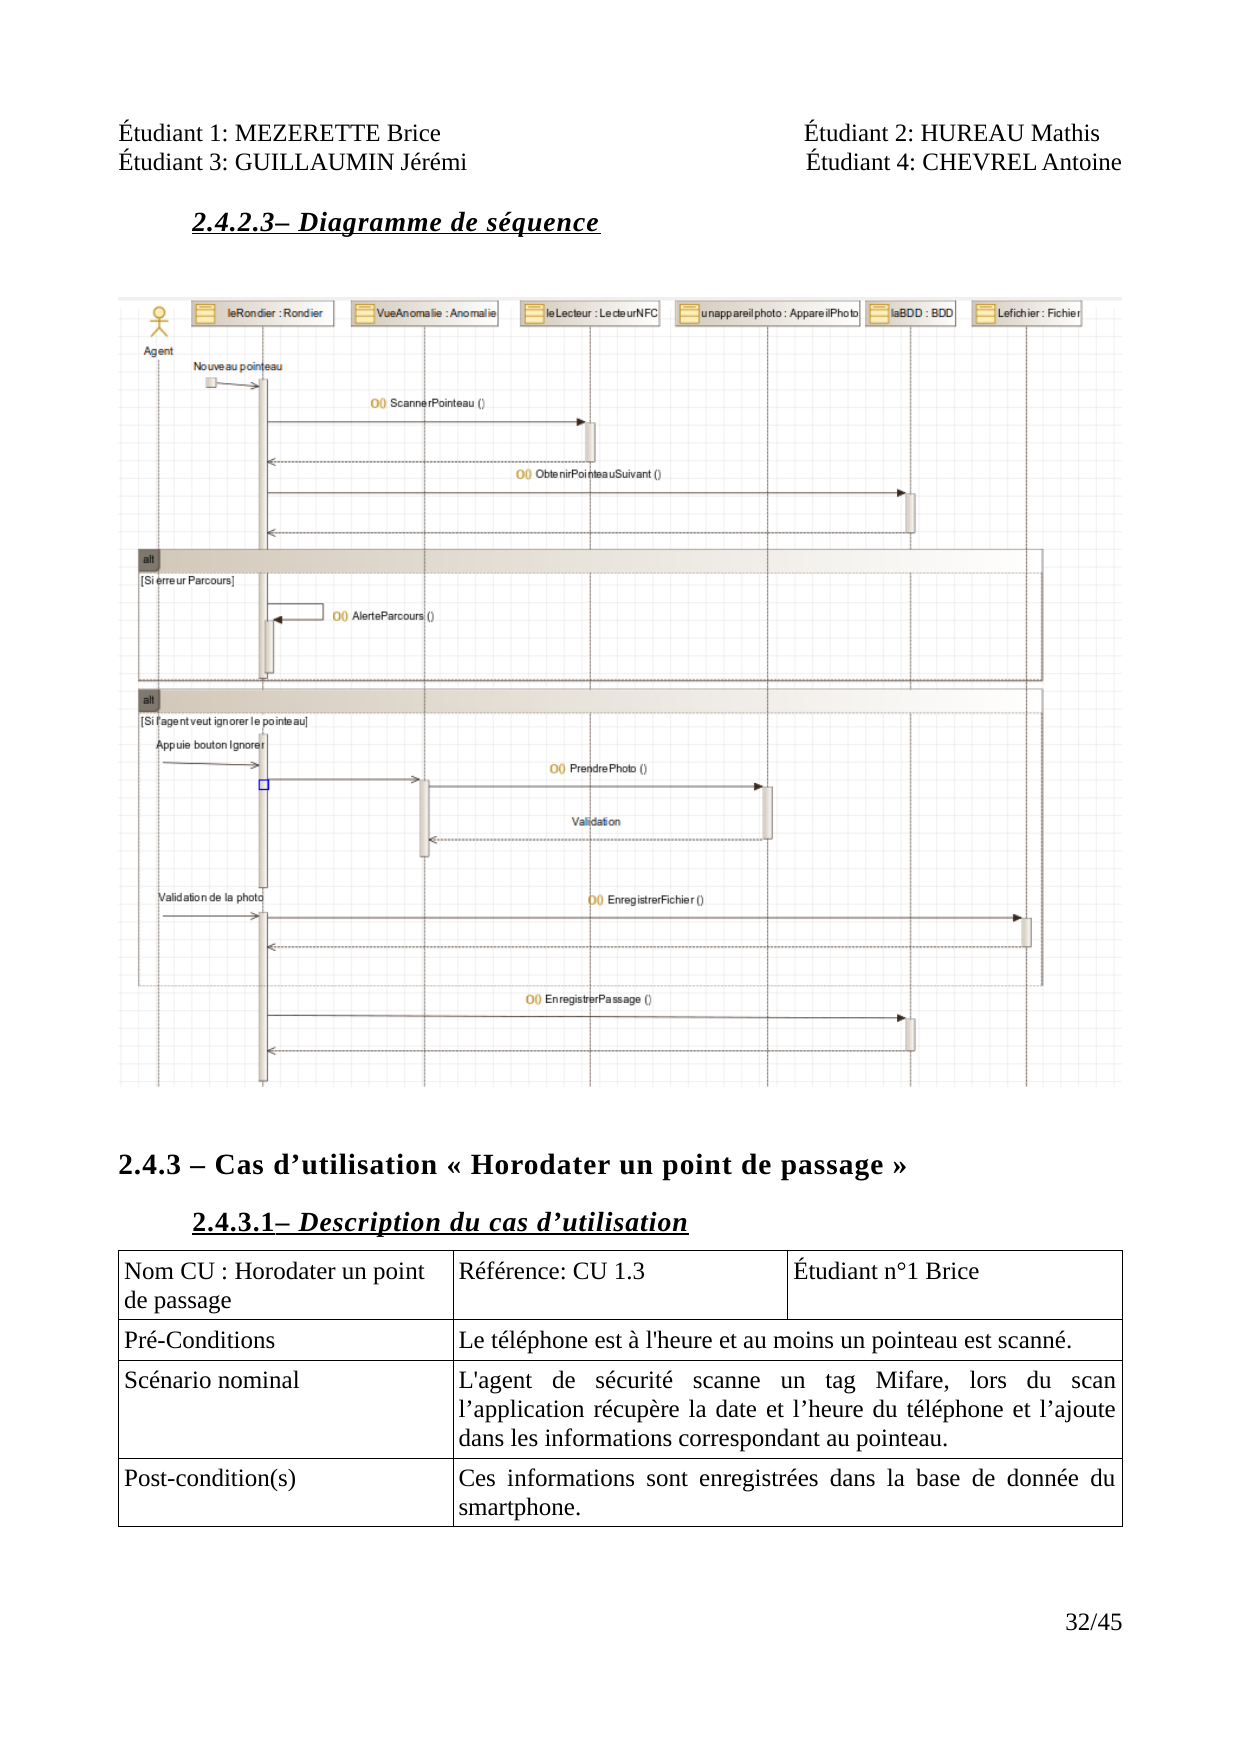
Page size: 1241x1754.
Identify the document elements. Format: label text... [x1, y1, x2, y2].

subtitle 2.4.3 – Cas d’utilisation « Horodater un point de passage » [118, 1147, 1122, 1181]
table_cell L'agent de sécurité scanne un tag Mifare, lors du scan l’application récupère la date et l’heure du téléphone et l’ajoute dans les informations correspondant au pointeau. [454, 1361, 1122, 1457]
subtitle 2.4.3.1– Description du cas d’utilisation [118, 1206, 1122, 1238]
table_cell Le téléphone est à l'heure et au moins un pointeau est scanné. [454, 1320, 1122, 1359]
table_cell Pré-Conditions [119, 1320, 453, 1359]
table_cell Scénario nominal [119, 1361, 453, 1457]
picture [118, 297, 1123, 1087]
table_header Étudiant n°1 Brice [788, 1251, 1122, 1319]
table_cell Ces informations sont enregistrées dans la base de donnée du smartphone. [454, 1459, 1122, 1526]
table_header Nom CU : Horodater un point de passage [119, 1251, 453, 1319]
table_header Référence: CU 1.3 [454, 1251, 787, 1319]
subtitle 2.4.2.3– Diagramme de séquence [118, 205, 1122, 237]
table_cell Post-condition(s) [119, 1459, 453, 1526]
